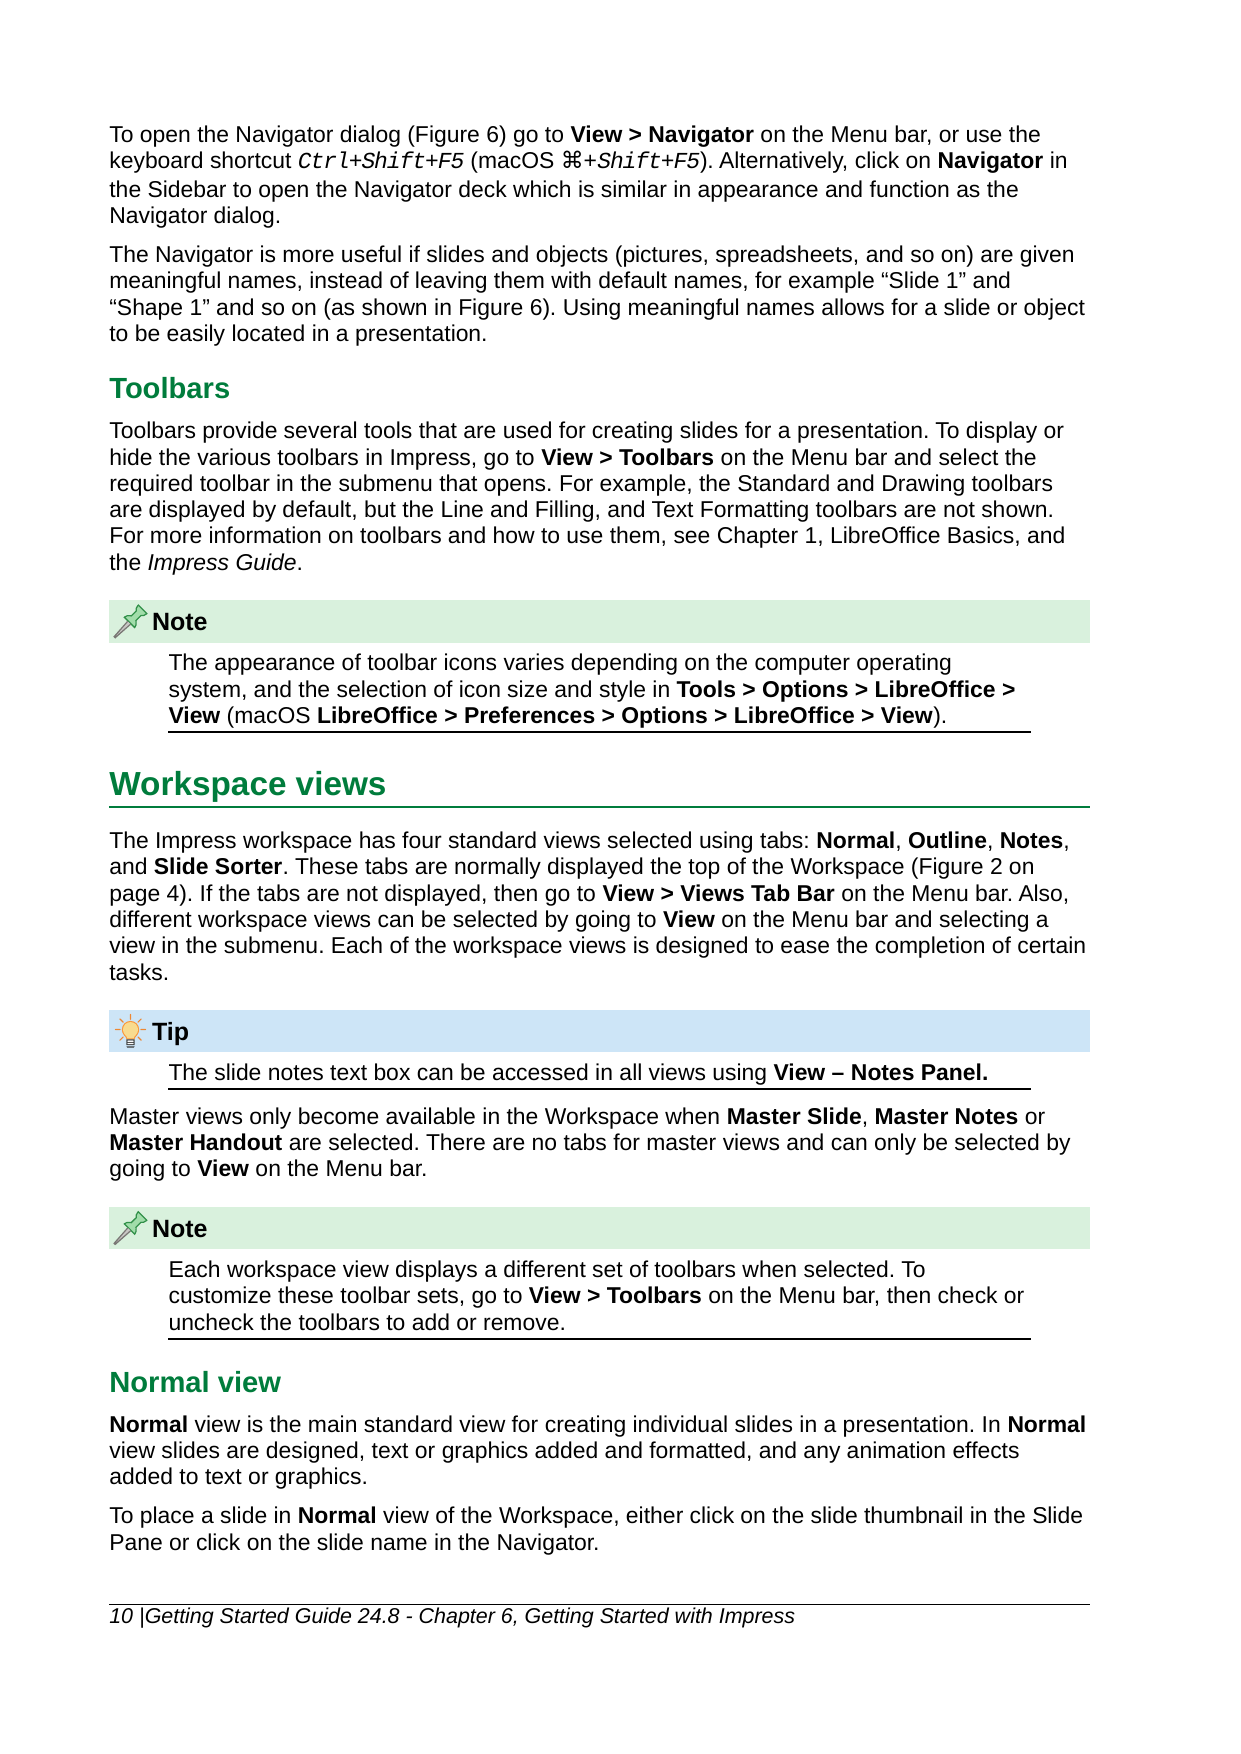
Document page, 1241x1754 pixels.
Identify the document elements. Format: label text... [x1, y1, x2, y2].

text Each workspace view displays a different set of toolbars when selected. To customize these toolbar sets, go to View > Toolbars on the Menu bar, then check or uncheck the toolbars to add or remove. [168, 1256, 1031, 1338]
text Normal view is the main standard view for creating individual slides in a presentation. In Normal view slides are designed, text or graphics added and formatted, and any animation effects added to text or graphics. [109, 1411, 1090, 1489]
text The appearance of toolbar icons varies depending on the computer operating system, and the selection of icon size and style in Tools > Options > LibreOffice > View (macOS LibreOffice > Preferences > Options > LibreOffice > View). [168, 649, 1031, 731]
subtitle Note [151, 1207, 1090, 1249]
text Master views only become available in the Workspace when Master Slide, Master Notes or Master Handout are selected. There are no tabs for master views and can only be selected by going to View on the Menu bar. [109, 1103, 1090, 1182]
text The Impress workspace has four standard views selected using tabs: Normal, Outline, Notes, and Slide Sorter. These tabs are normally displayed the top of the Workspace (Figure 2 on page 4). If the tabs are not displayed, then go to View > Views Tab Bar on the Menu bar. Also, different workspace views can be selected by going to View on the Menu bar and selecting a view in the submenu. Each of the workspace views is designed to ease the completion of certain tasks. [109, 827, 1090, 985]
text To open the Navigator dialog (Figure 6) go to View > Navigator on the Menu bar, or use the keyboard shortcut Ctrl+Shift+F5 (macOS ⌘+Shift+F5). Alternatively, click on Navigator in the Sidebar to open the Navigator deck which is similar in appearance and function as the Navigator dialog. [109, 121, 1090, 228]
text The slide notes text box can be accessed in all views using View – Notes Panel. [168, 1059, 1031, 1088]
text The Navigator is more useful if slides and objects (pictures, spreadsheets, and so on) are given meaningful names, instead of leaving them with default names, for example “Slide 1” and “Shape 1” and so on (as shown in Figure 6). Using meaningful names allows for a slide or object to be easily located in a presentation. [109, 241, 1090, 346]
subtitle Note [109, 600, 1090, 643]
subtitle Tip [151, 1010, 1090, 1052]
text To place a slide in Normal view of the Workspace, either click on the slide thumbnail in the Slide Pane or click on the slide name in the Navigator. [109, 1502, 1090, 1555]
subtitle Normal view [109, 1364, 1090, 1398]
text Toolbars provide several tools that are used for creating slides for a presentation. To display or hide the various toolbars in Impress, go to View > Toolbars on the Menu bar and select the required toolbar in the submenu that opens. For example, the Standard and Drawing toolbars are displayed by default, but the Line and Filling, and Text Formatting toolbars are not shown. For more information on toolbars and how to use them, see Chapter 1, LibreOffice Basics, and the Impress Guide. [109, 417, 1090, 575]
subtitle Toolbars [109, 371, 1090, 405]
subtitle Workspace views [109, 764, 1090, 806]
